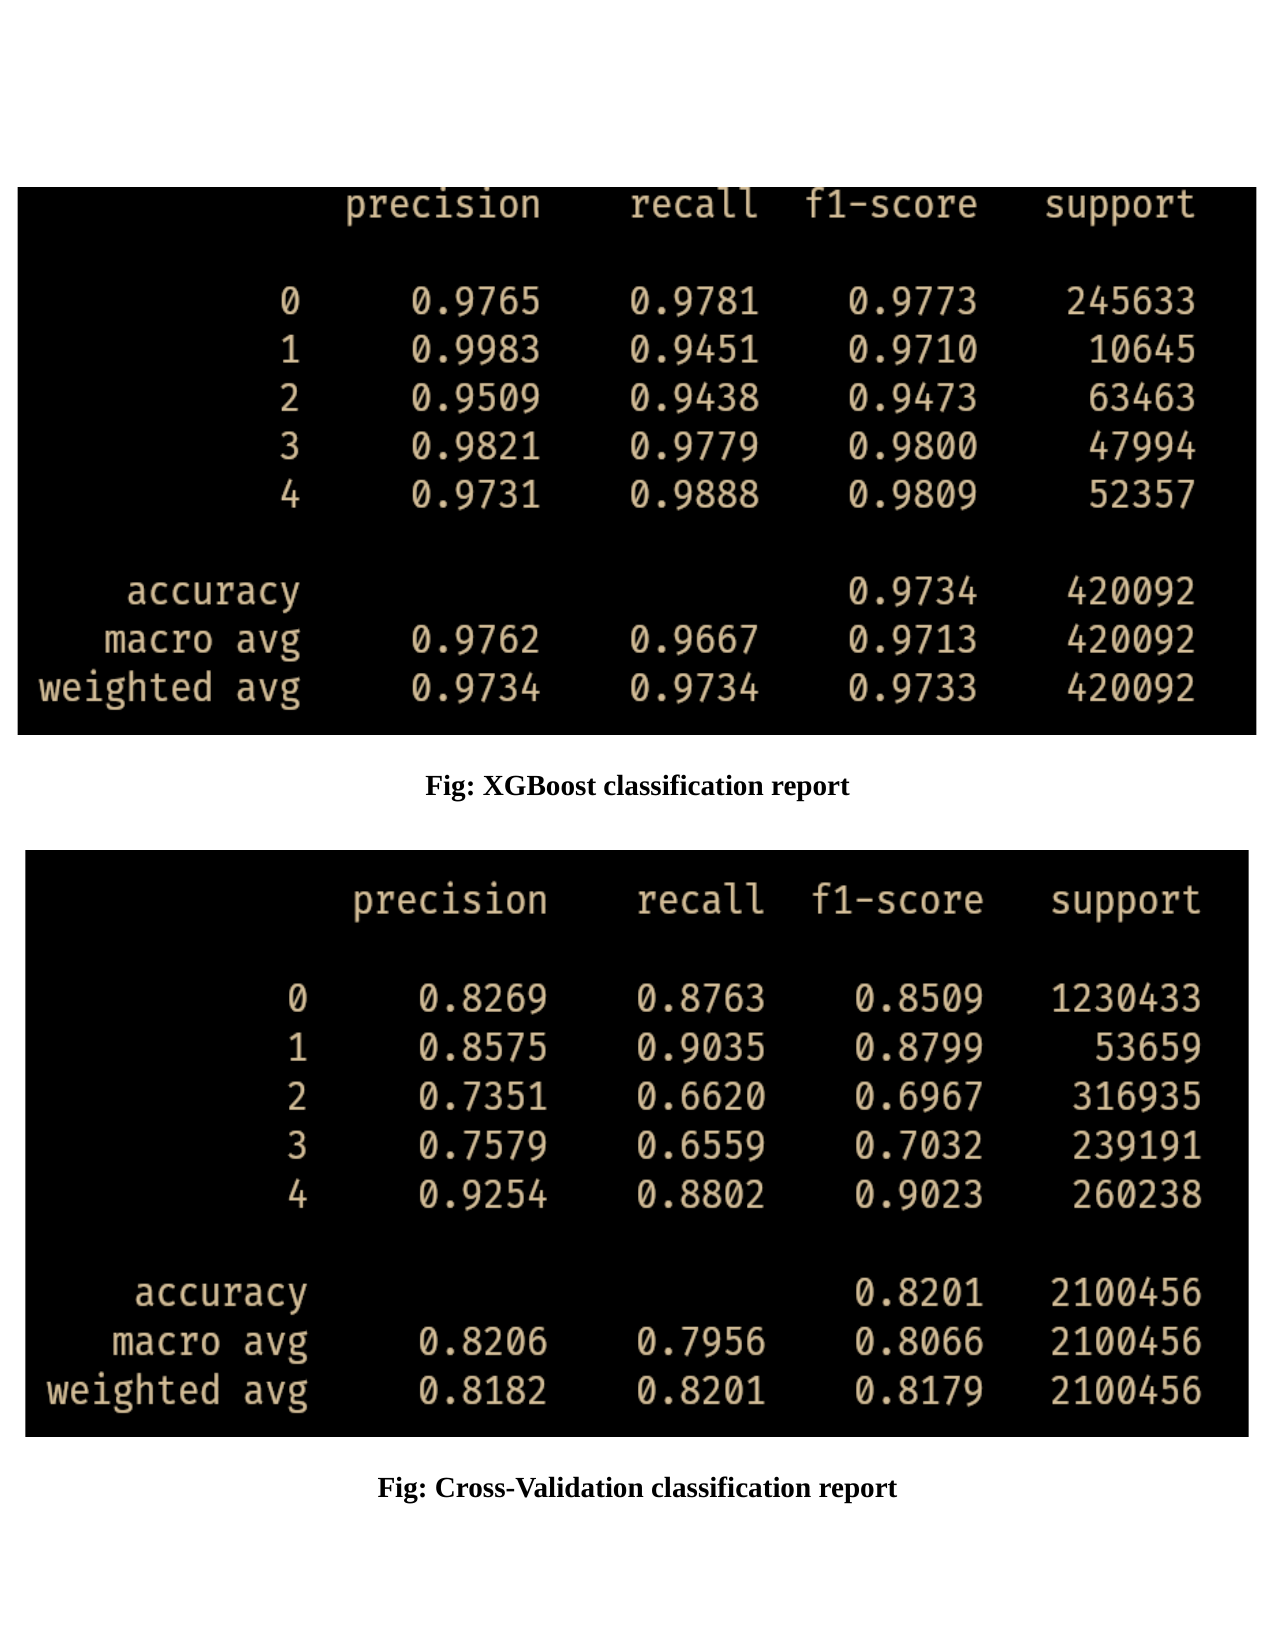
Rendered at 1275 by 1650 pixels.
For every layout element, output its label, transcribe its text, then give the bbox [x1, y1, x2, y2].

text Fig: Cross-Validation classification report [118, 1471, 1157, 1504]
picture [25, 850, 1249, 1437]
picture [17, 187, 1257, 735]
text Fig: XGBoost classification report [118, 768, 1157, 801]
